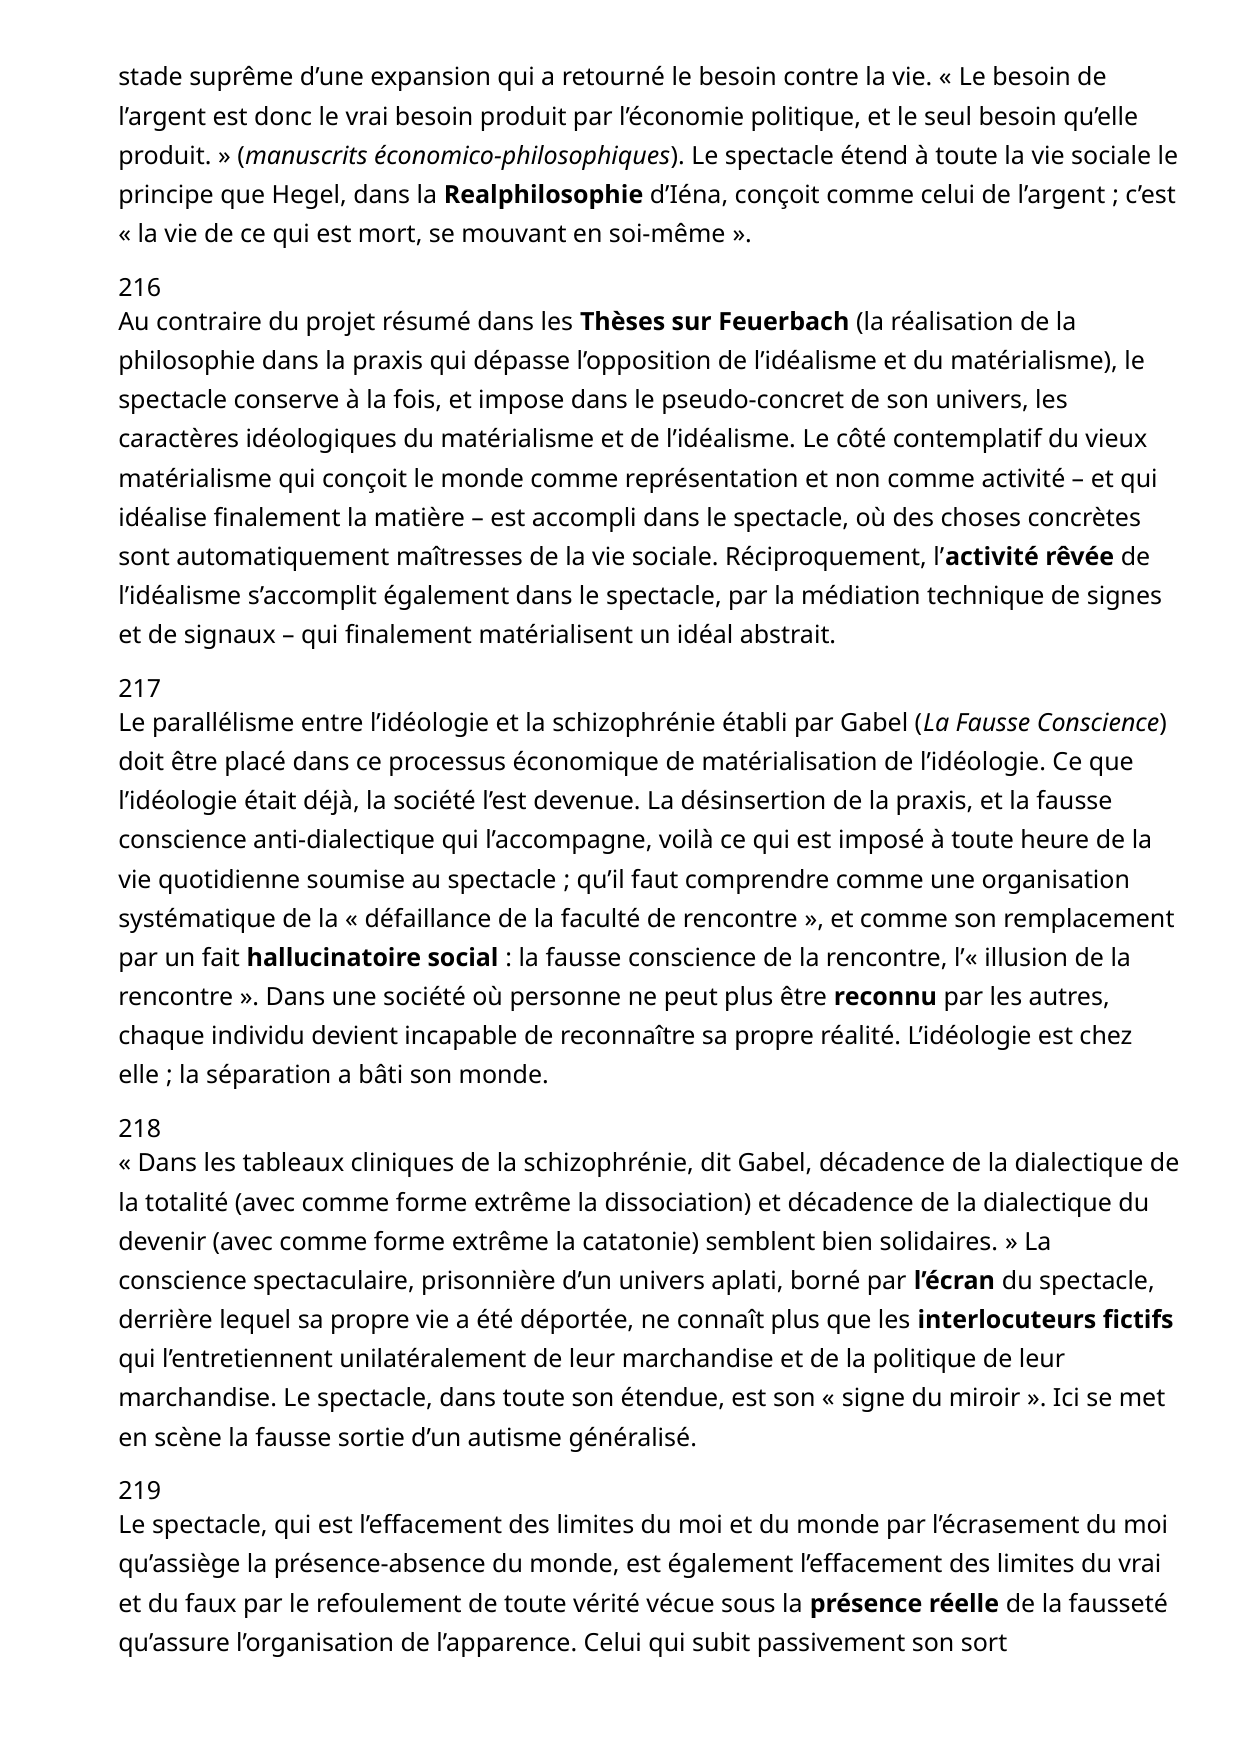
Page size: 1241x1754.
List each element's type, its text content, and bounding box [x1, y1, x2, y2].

text Le spectacle, qui est l’effacement des limites du moi et du monde par l’écrasement du moi qu’assiège la présence-absence du monde, est également l’effacement des limites du vrai et du faux par le refoulement de toute vérité vécue sous la présence réelle de la fausseté qu’assure l’organisation de l’apparence. Celui qui subit passivement son sort [118, 1507, 1181, 1658]
text 216 [118, 269, 1181, 303]
text Le parallélisme entre l’idéologie et la schizophrénie établi par Gabel (La Fausse Conscience) doit être placé dans ce processus économique de matérialisation de l’idéologie. Ce que l’idéologie était déjà, la société l’est devenue. La désinsertion de la praxis, et la fausse conscience anti-dialectique qui l’accompagne, voilà ce qui est imposé à toute heure de la vie quotidienne soumise au spectacle ; qu’il faut comprendre comme une organisation systématique de la « défaillance de la faculté de rencontre », et comme son remplacement par un fait hallucinatoire social : la fausse conscience de la rencontre, l’« illusion de la rencontre ». Dans une société où personne ne peut plus être reconnu par les autres, chaque individu devient incapable de reconnaître sa propre réalité. L’idéologie est chez elle ; la séparation a bâti son monde. [118, 705, 1181, 1091]
text 217 [118, 671, 1181, 705]
text stade suprême d’une expansion qui a retourné le besoin contre la vie. « Le besoin de l’argent est donc le vrai besoin produit par l’économie politique, et le seul besoin qu’elle produit. » (manuscrits économico-philosophiques). Le spectacle étend à toute la vie sociale le principe que Hegel, dans la Realphilosophie d’Iéna, conçoit comme celui de l’argent ; c’est « la vie de ce qui est mort, se mouvant en soi-même ». [118, 59, 1181, 250]
text Au contraire du projet résumé dans les Thèses sur Feuerbach (la réalisation de la philosophie dans la praxis qui dépasse l’opposition de l’idéalisme et du matérialisme), le spectacle conserve à la fois, et impose dans le pseudo-concret de son univers, les caractères idéologiques du matérialisme et de l’idéalisme. Le côté contemplatif du vieux matérialisme qui conçoit le monde comme représentation et non comme activité – et qui idéalise finalement la matière – est accompli dans le spectacle, où des choses concrètes sont automatiquement maîtresses de la vie sociale. Réciproquement, l’activité rêvée de l’idéalisme s’accomplit également dans le spectacle, par la médiation technique de signes et de signaux – qui finalement matérialisent un idéal abstrait. [118, 303, 1181, 651]
text 219 [118, 1473, 1181, 1507]
text « Dans les tableaux cliniques de la schizophrénie, dit Gabel, décadence de la dialectique de la totalité (avec comme forme extrême la dissociation) et décadence de la dialectique du devenir (avec comme forme extrême la catatonie) semblent bien solidaires. » La conscience spectaculaire, prisonnière d’un univers aplati, borné par l’écran du spectacle, derrière lequel sa propre vie a été déportée, ne connaît plus que les interlocuteurs fictifs qui l’entretiennent unilatéralement de leur marchandise et de la politique de leur marchandise. Le spectacle, dans toute son étendue, est son « signe du miroir ». Ici se met en scène la fausse sortie d’un autisme généralisé. [118, 1145, 1181, 1453]
text 218 [118, 1111, 1181, 1145]
